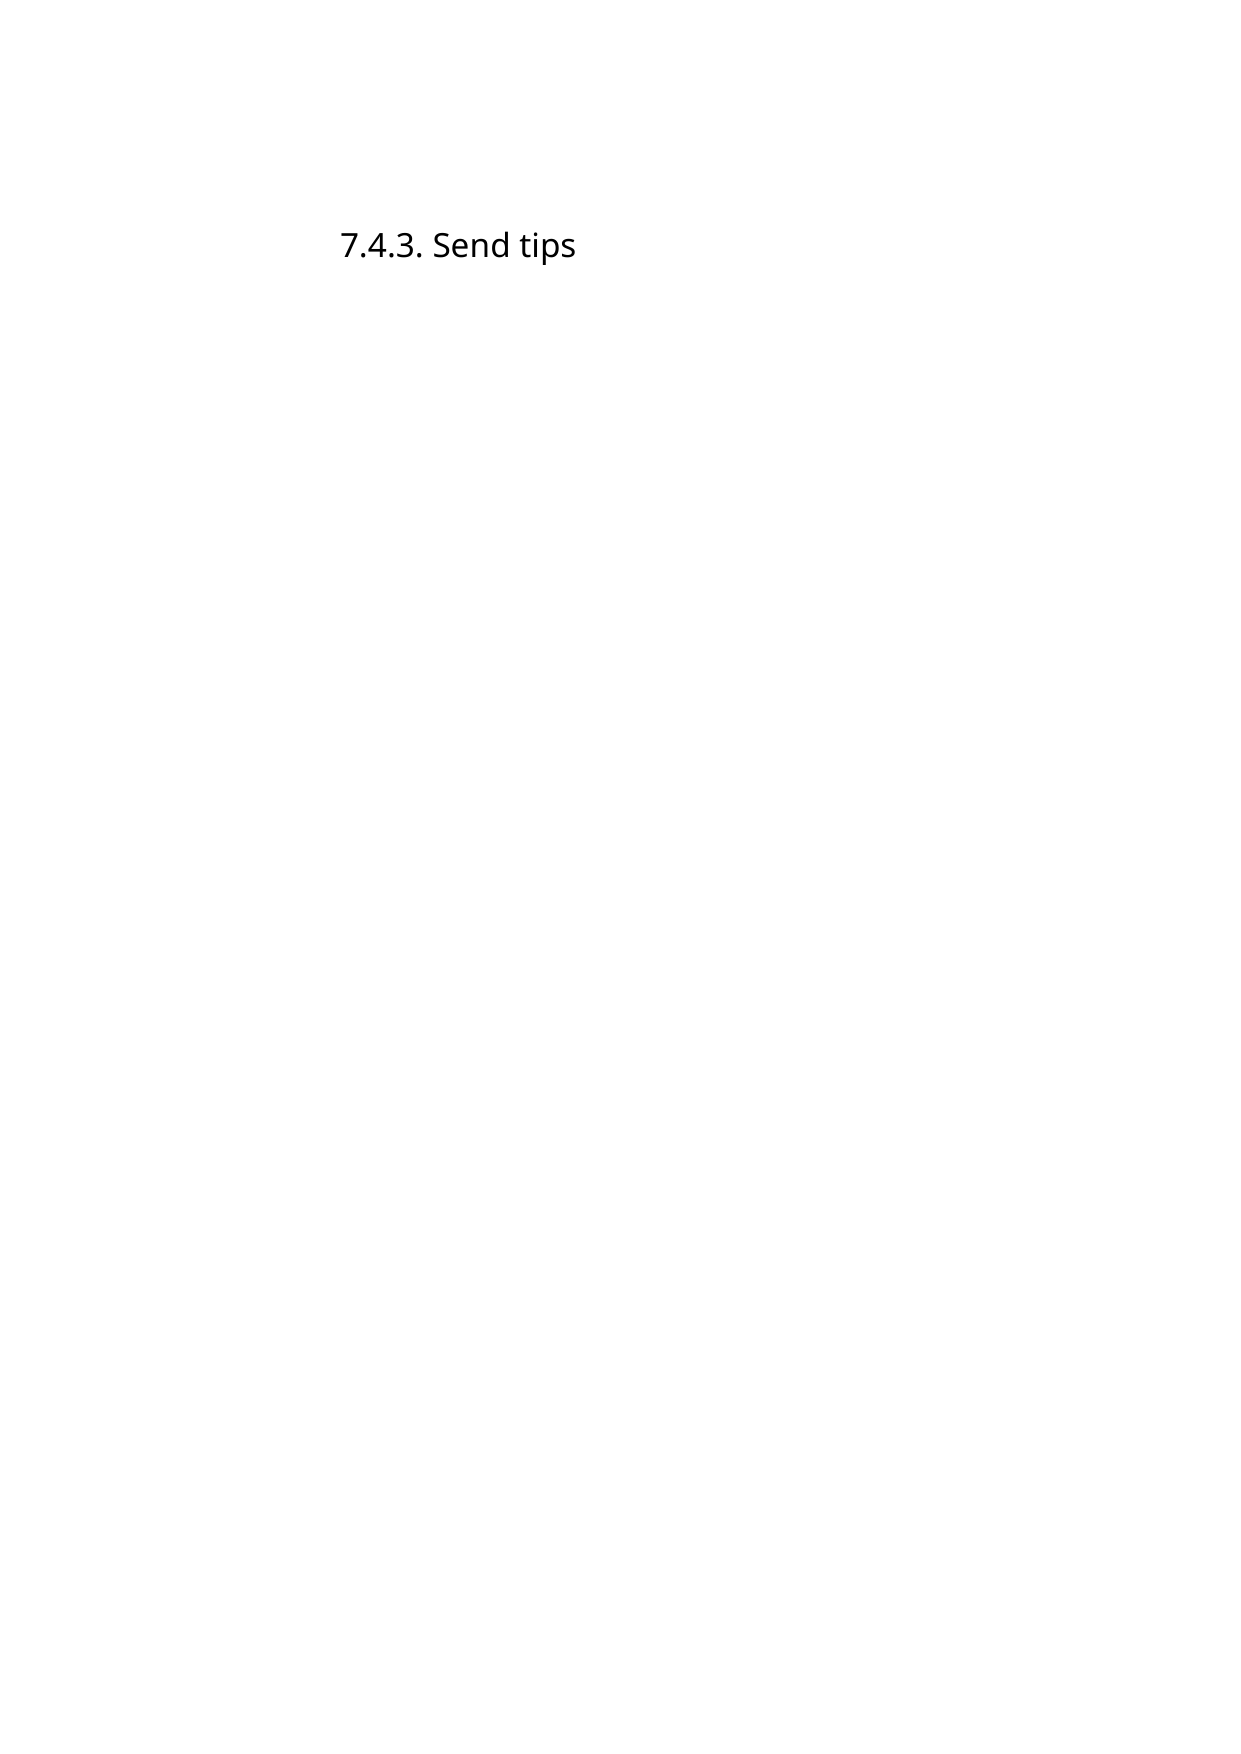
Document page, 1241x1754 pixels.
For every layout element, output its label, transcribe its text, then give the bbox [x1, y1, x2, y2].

text 7.4.3. Send tips [340, 222, 1122, 267]
